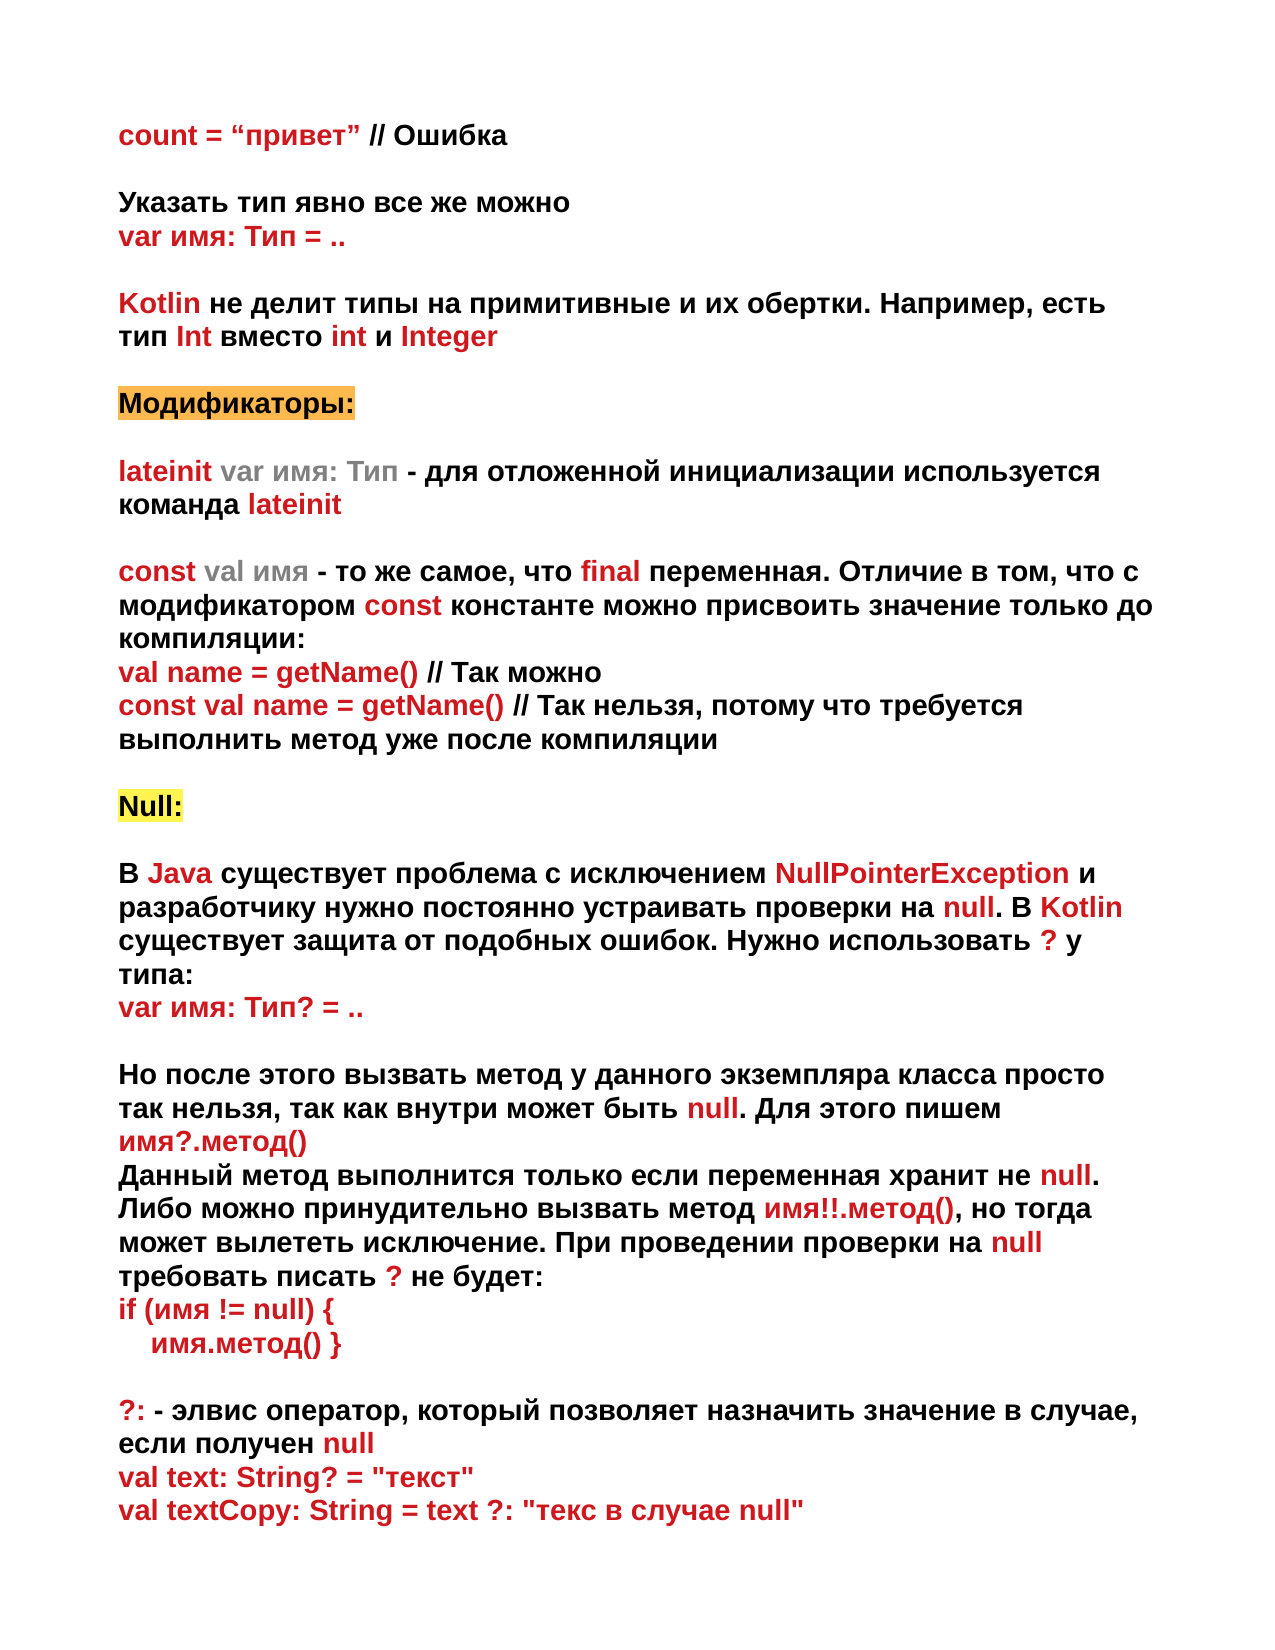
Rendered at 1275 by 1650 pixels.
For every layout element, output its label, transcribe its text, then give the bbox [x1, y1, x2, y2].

text Null: [118, 789, 1157, 822]
text const val name = getName() // Так нельзя, потому что требуется выполнить метод уже после компиляции [118, 688, 1157, 755]
text Модификаторы: [118, 386, 1157, 420]
text val textCopy: String = text ?: "текс в случае null" [118, 1493, 1157, 1527]
text var имя: Тип = .. [118, 219, 1157, 252]
text Данный метод выполнится только если переменная хранит не null. Либо можно принудительно вызвать метод имя!!.метод(), но тогда может вылететь исключение. При проведении проверки на null требовать писать ? не будет: [118, 1158, 1157, 1292]
text ?: - элвис оператор, который позволяет назначить значение в случае, если получен null [118, 1393, 1157, 1460]
text имя.метод() } [118, 1326, 1157, 1359]
text var имя: Тип? = .. [118, 990, 1157, 1024]
text имя?.метод() [118, 1124, 1157, 1158]
text Kotlin не делит типы на примитивные и их обертки. Например, есть тип Int вместо int и Integer [118, 286, 1157, 353]
text Указать тип явно все же можно [118, 185, 1157, 219]
text В Java существует проблема с исключением NullPointerException и разработчику нужно постоянно устраивать проверки на null. В Kotlin существует защита от подобных ошибок. Нужно использовать ? у типа: [118, 856, 1157, 990]
text const val имя - то же самое, что final переменная. Отличие в том, что с модификатором const константе можно присвоить значение только до компиляции: [118, 554, 1157, 655]
text Но после этого вызвать метод у данного экземпляра класса просто так нельзя, так как внутри может быть null. Для этого пишем [118, 1057, 1157, 1124]
text count = “привет” // Ошибка [118, 118, 1157, 152]
text if (имя != null) { [118, 1292, 1157, 1326]
text val text: String? = "текст" [118, 1460, 1157, 1493]
text lateinit var имя: Тип - для отложенной инициализации используется команда lateinit [118, 453, 1157, 521]
text val name = getName() // Так можно [118, 655, 1157, 688]
